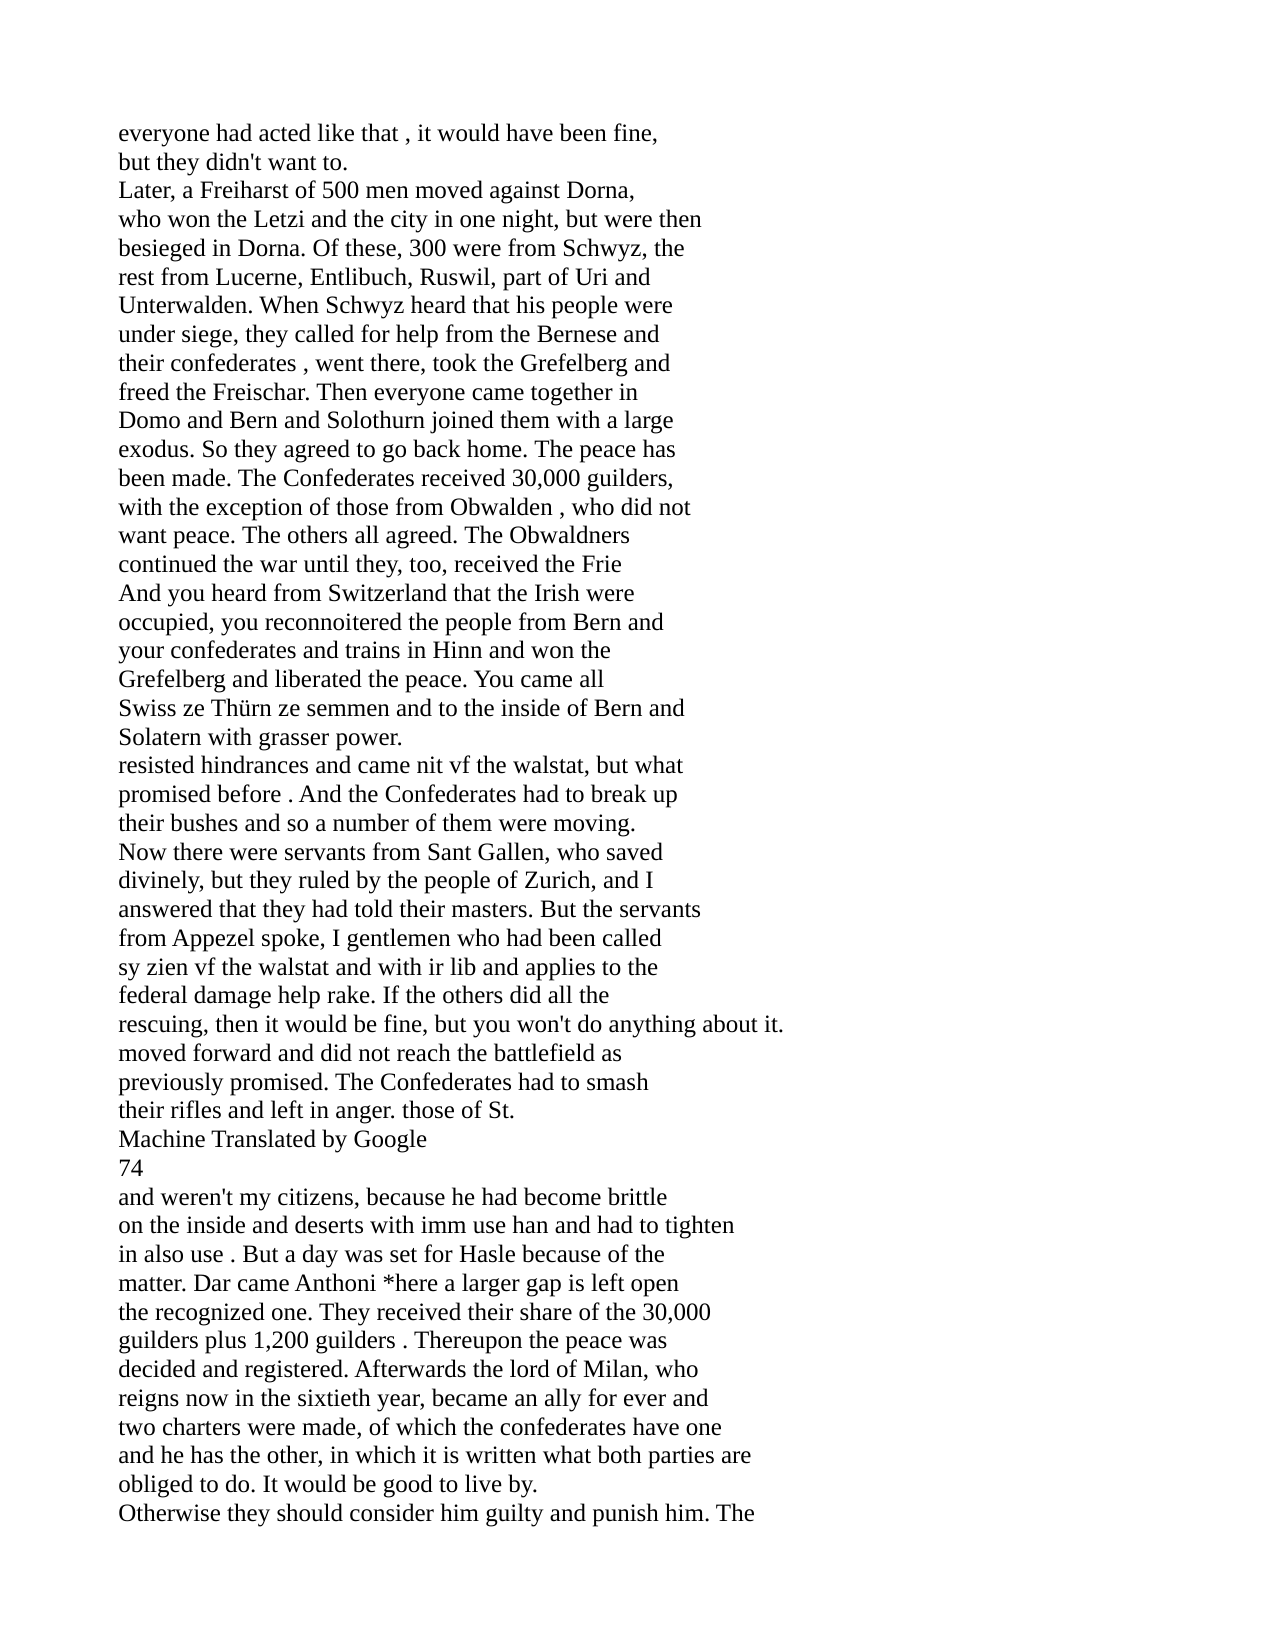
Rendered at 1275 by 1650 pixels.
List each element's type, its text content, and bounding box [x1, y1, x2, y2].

text been made. The Confederates received 30,000 guilders, [118, 463, 1157, 492]
text federal damage help rake. If the others did all the [118, 981, 1157, 1009]
text everyone had acted like that , it would have been fine, [118, 118, 1157, 147]
text occupied, you reconnoitered the people from Bern and [118, 607, 1157, 636]
text guilders plus 1,200 guilders . Thereupon the peace was [118, 1326, 1157, 1354]
text your confederates and trains in Hinn and won the [118, 636, 1157, 664]
text with the exception of those from Obwalden , who did not [118, 492, 1157, 521]
text Otherwise they should consider him guilty and punish him. The [118, 1498, 1157, 1527]
text rescuing, then it would be fine, but you won't do anything about it. [118, 1009, 1157, 1038]
text want peace. The others all agreed. The Obwaldners [118, 521, 1157, 549]
text but they didn't want to. [118, 147, 1157, 176]
text And you heard from Switzerland that the Irish were [118, 578, 1157, 607]
text answered that they had told their masters. But the servants [118, 894, 1157, 923]
text two charters were made, of which the confederates have one [118, 1412, 1157, 1441]
text Swiss ze Thürn ze semmen and to the inside of Bern and [118, 693, 1157, 722]
text and weren't my citizens, because he had become brittle [118, 1182, 1157, 1211]
text continued the war until they, too, received the Frie [118, 549, 1157, 578]
text in also use . But a day was set for Hasle because of the [118, 1239, 1157, 1268]
text Later, a Freiharst of 500 men moved against Dorna, [118, 176, 1157, 204]
text their rifles and left in anger. those of St. [118, 1096, 1157, 1124]
text and he has the other, in which it is written what both parties are [118, 1441, 1157, 1469]
text resisted hindrances and came nit vf the walstat, but what [118, 751, 1157, 779]
text the recognized one. They received their share of the 30,000 [118, 1297, 1157, 1326]
text matter. Dar came Anthoni *here a larger gap is left open [118, 1268, 1157, 1297]
text who won the Letzi and the city in one night, but were then [118, 204, 1157, 233]
text divinely, but they ruled by the people of Zurich, and I [118, 866, 1157, 894]
text freed the Freischar. Then everyone came together in [118, 377, 1157, 406]
text besieged in Dorna. Of these, 300 were from Schwyz, the [118, 233, 1157, 262]
text Now there were servants from Sant Gallen, who saved [118, 837, 1157, 866]
text Solatern with grasser power. [118, 722, 1157, 751]
text moved forward and did not reach the battlefield as [118, 1038, 1157, 1067]
text promised before . And the Confederates had to break up [118, 779, 1157, 808]
text reigns now in the sixtieth year, became an ally for ever and [118, 1383, 1157, 1412]
text exodus. So they agreed to go back home. The peace has [118, 434, 1157, 463]
text Machine Translated by Google [118, 1124, 1157, 1153]
text Grefelberg and liberated the peace. You came all [118, 664, 1157, 693]
text 74 [118, 1153, 1157, 1182]
text sy zien vf the walstat and with ir lib and applies to the [118, 952, 1157, 981]
text on the inside and deserts with imm use han and had to tighten [118, 1211, 1157, 1239]
text from Appezel spoke, I gentlemen who had been called [118, 923, 1157, 952]
text their confederates , went there, took the Grefelberg and [118, 348, 1157, 377]
text Unterwalden. When Schwyz heard that his people were [118, 291, 1157, 319]
text Domo and Bern and Solothurn joined them with a large [118, 406, 1157, 434]
text previously promised. The Confederates had to smash [118, 1067, 1157, 1096]
text decided and registered. Afterwards the lord of Milan, who [118, 1354, 1157, 1383]
text their bushes and so a number of them were moving. [118, 808, 1157, 837]
text rest from Lucerne, Entlibuch, Ruswil, part of Uri and [118, 262, 1157, 291]
text under siege, they called for help from the Bernese and [118, 319, 1157, 348]
text obliged to do. It would be good to live by. [118, 1469, 1157, 1498]
